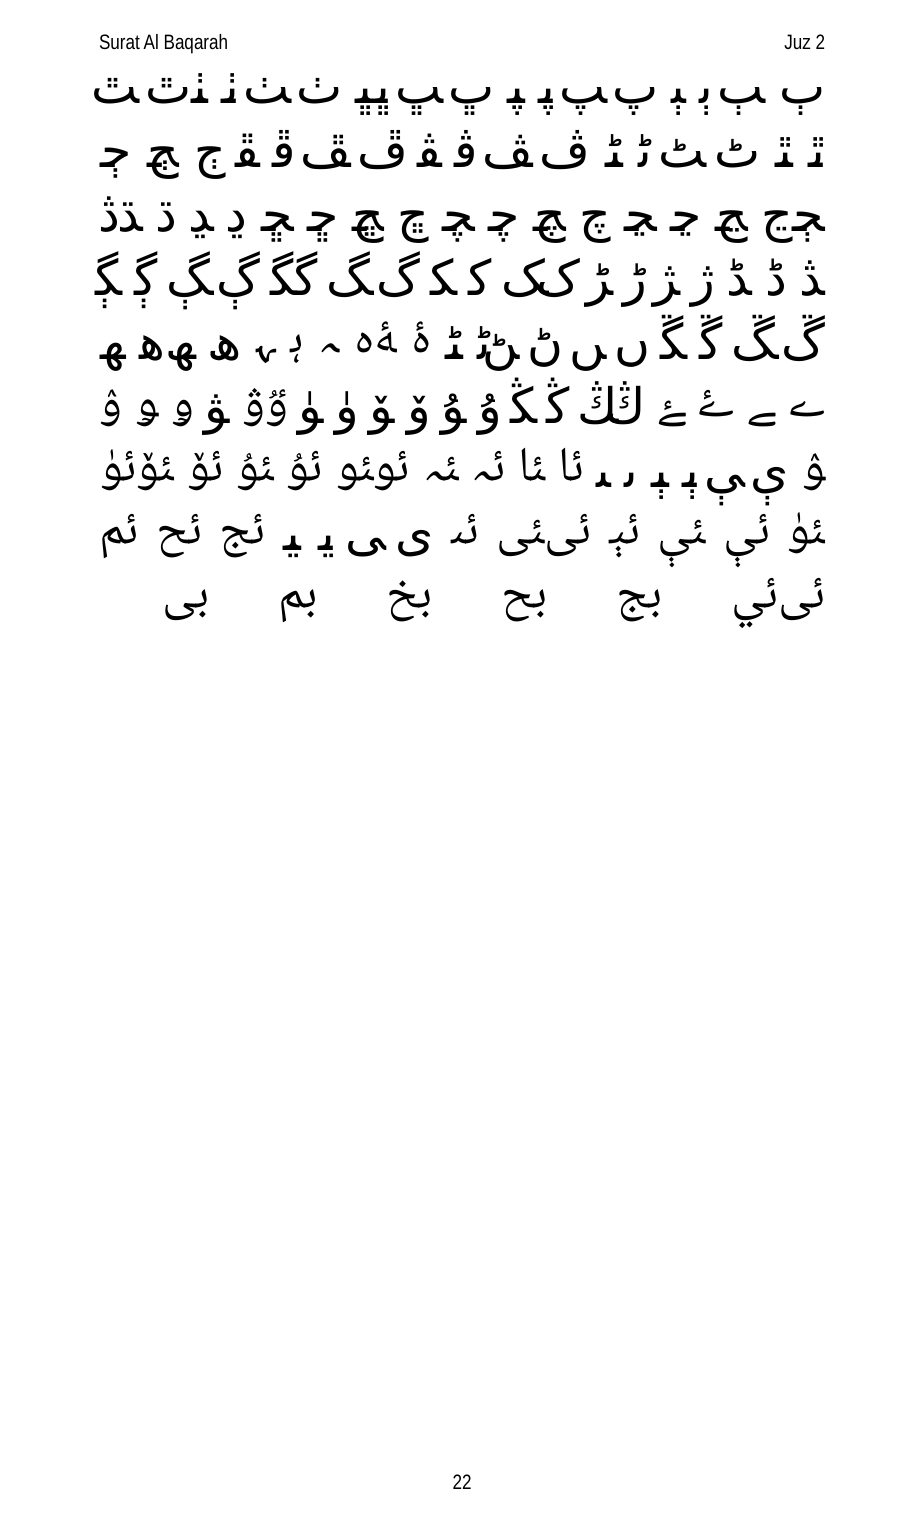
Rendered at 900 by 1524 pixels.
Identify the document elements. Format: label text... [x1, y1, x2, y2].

text ﯵ ﯶ ﯷ ﯸ ﯹﯺ ﯻ ﯼ ﯽ ﯾ ﯿ ﰀ ﰁ ﰂ ﰃﰄ ﰅ ﰆ ﰇ ﰈ ﰉ [99, 507, 825, 635]
text ﭒ ﭓ ﭔ ﭕ ﭖ ﭗ ﭘ ﭙ ﭚ ﭛ ﭜﭝ ﭞ ﭟ ﭠ ﭡﭢ ﭣ ﭤ ﭥ ﭦ ﭧ ﭨ ﭩ ﭪ ﭫ ﭬ ﭭ ﭮ ﭯ ﭰ ﭱ ﭲ ﭳ ﭴ ﭵﭶ ﭷ ﭸ ﭹ ﭺ ﭻ ﭼ ﭽ ﭾ ﭿ ﮀ ﮁ ﮂ ﮃ ﮄ ﮅﮆ ﮇ ﮈ ﮉ ﮊ ﮋ ﮌ ﮍ ﮎﮏ ﮐ ﮑ ﮒ ﮓ ﮔﮕ ﮖ ﮗ ﮘ ﮙ ﮚ ﮛ ﮜ ﮝ ﮞ ﮟ ﮠ ﮡﮢ ﮣ ﮤ ﮥﮦ ﮧ ﮨ ﮩ ﮪ ﮫﮬ ﮭ ﮮ ﮯ ﮰ ﮱ ﯓﯔ ﯕ ﯖ ﯗ ﯘ ﯙ ﯚ ﯛ ﯜ ﯝﯞ ﯟ ﯠ ﯡ ﯢ ﯣ ﯤ ﯥ ﯦ ﯧ ﯨ ﯩ ﯪ ﯫ ﯬ ﯭ ﯮﯯ ﯰ ﯱ ﯲ ﯳﯴ [99, 60, 825, 507]
